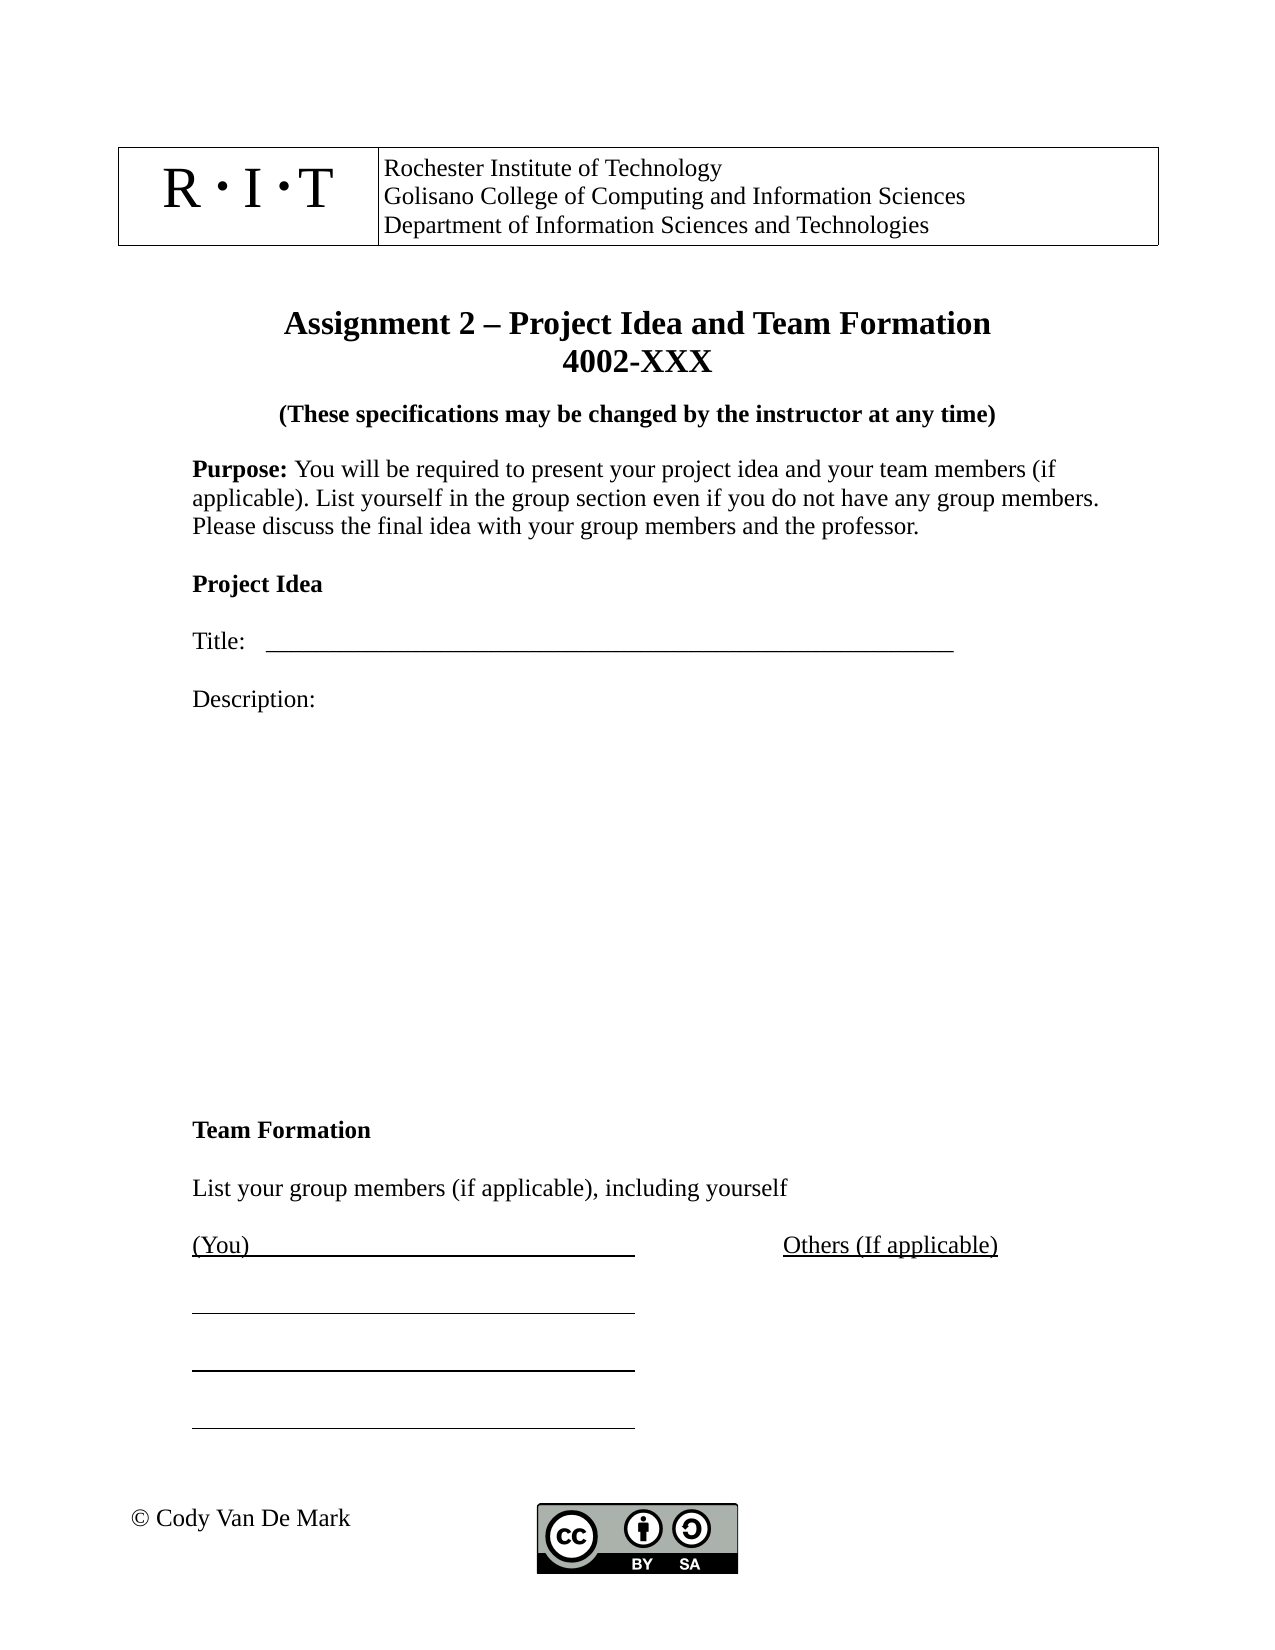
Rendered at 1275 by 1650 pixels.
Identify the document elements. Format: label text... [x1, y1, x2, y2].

text Purpose: You will be required to present your project idea and your team members (if applicable). List yourself in the group section even if you do not have any group members. [118, 454, 1157, 511]
text Team Formation List your group members (if applicable), including yourself (You) Others (If applicable) [118, 1115, 1157, 1316]
text 4002-XXX [118, 341, 1157, 380]
text (These specifications may be changed by the instructor at any time) [118, 399, 1157, 428]
text Please discuss the final idea with your group members and the professor. [118, 511, 1157, 540]
text Assignment 2 – Project Idea and Team Formation [118, 303, 1157, 341]
picture [536, 1503, 739, 1574]
text Title: _______________________________________________________ Description: [118, 626, 1157, 713]
text Project Idea [118, 569, 1157, 598]
